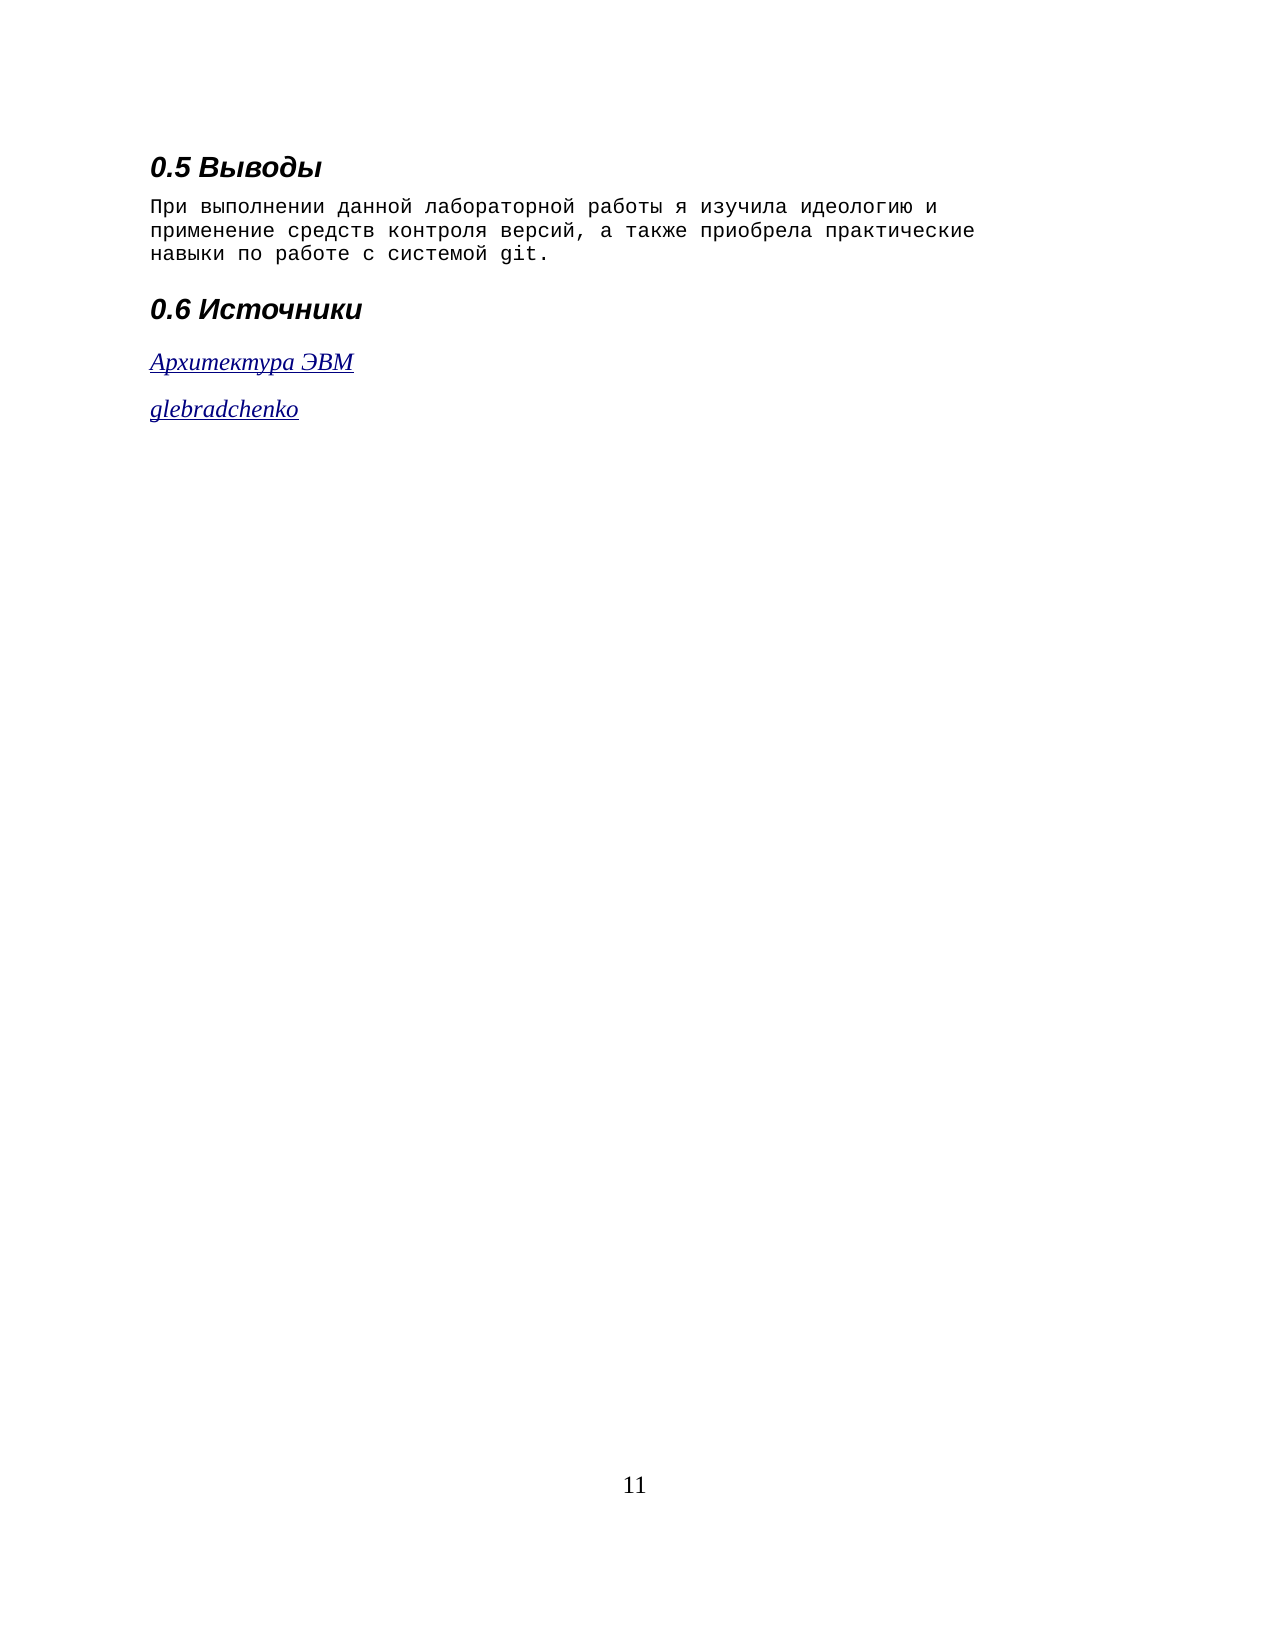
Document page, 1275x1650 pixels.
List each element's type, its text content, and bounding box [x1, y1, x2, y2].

text навыки по работе с системой git. [150, 243, 1125, 267]
text glebradchenko [150, 394, 1125, 422]
subtitle 0.5 Выводы [150, 150, 1125, 183]
subtitle 0.6 Источники [150, 292, 1125, 326]
text Архитектура ЭВМ [150, 347, 1125, 376]
text применение средств контроля версий, а также приобрела практические [150, 220, 1125, 243]
text При выполнении данной лабораторной работы я изучила идеологию и [150, 196, 1125, 220]
